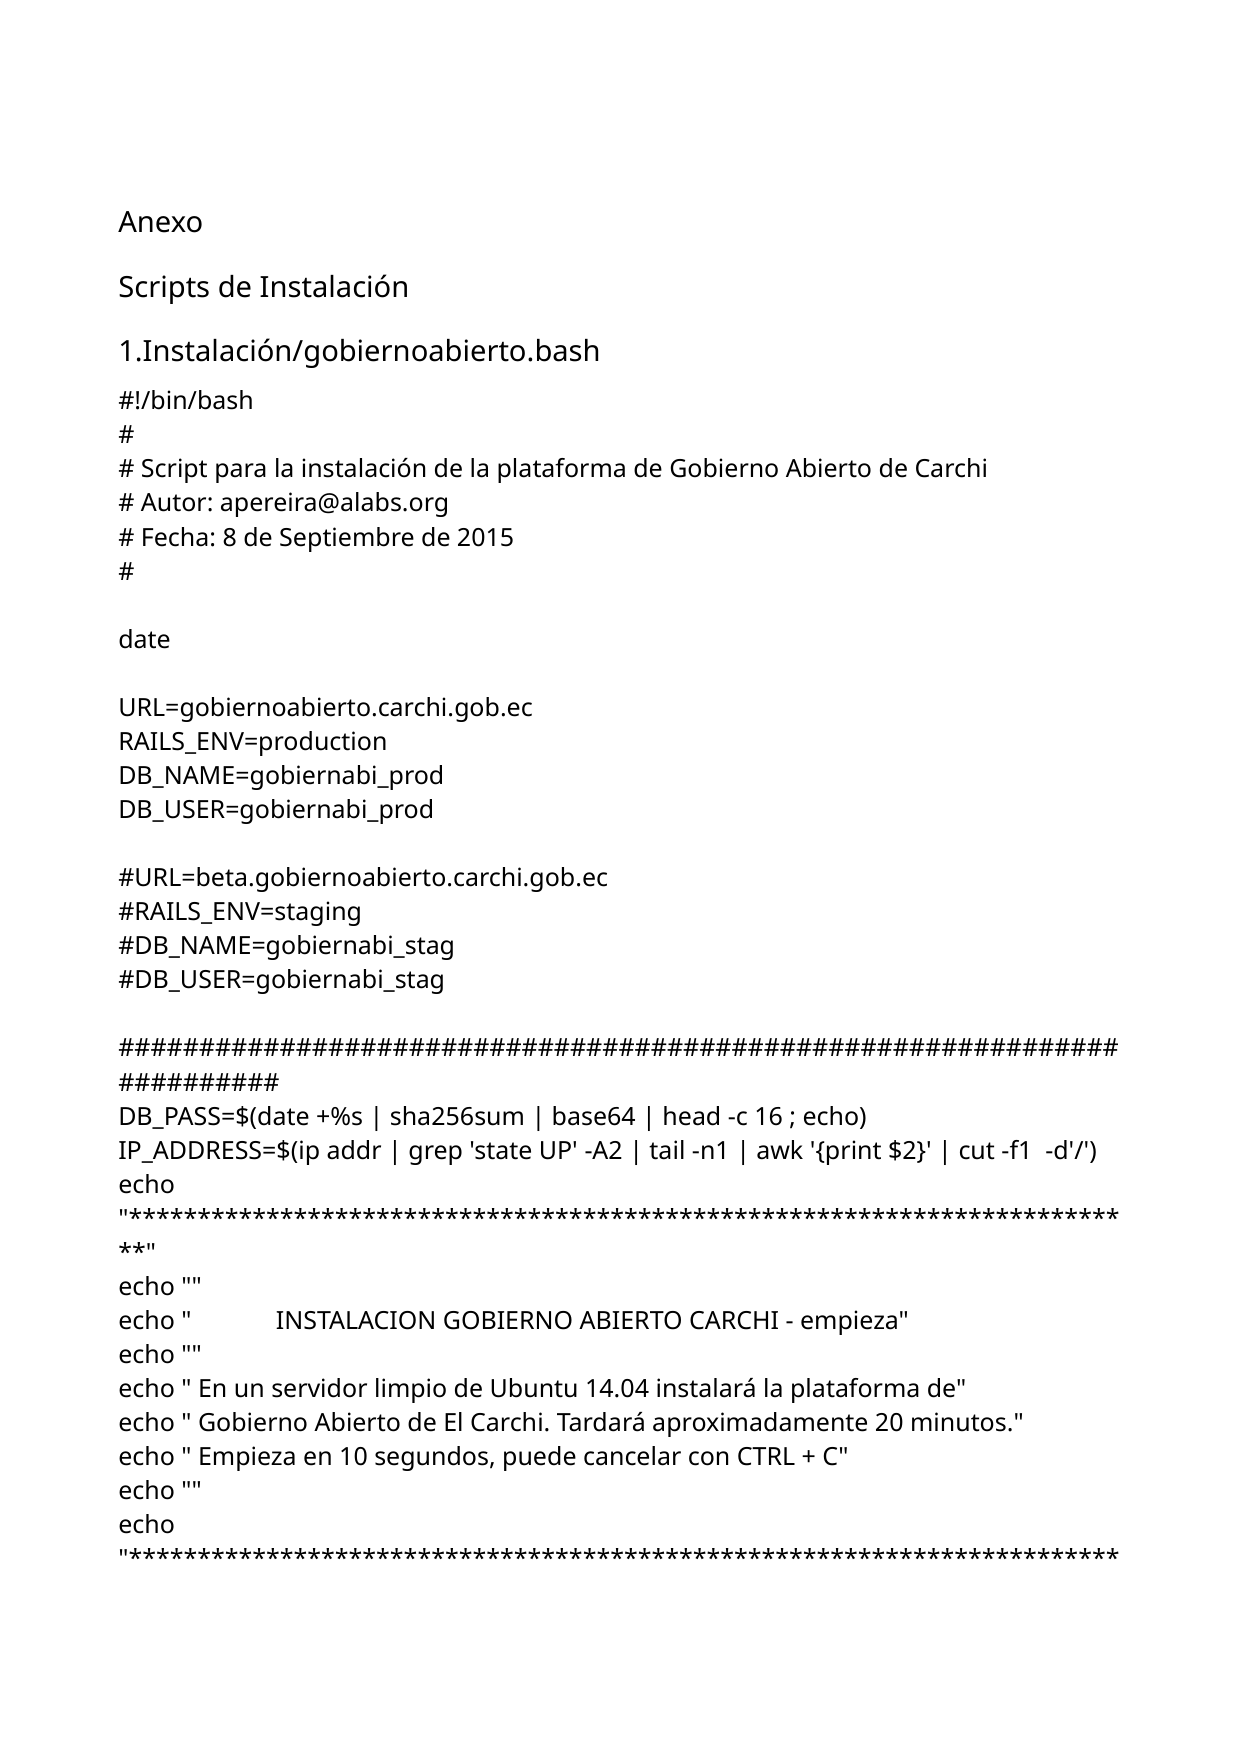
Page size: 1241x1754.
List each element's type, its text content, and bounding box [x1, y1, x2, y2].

text # Fecha: 8 de Septiembre de 2015 [118, 519, 1122, 553]
text echo "" [118, 1337, 1122, 1371]
text # Autor: apereira@alabs.org [118, 485, 1122, 519]
subtitle Scripts de Instalación [118, 266, 1122, 306]
text DB_NAME=gobiernabi_prod [118, 758, 1122, 792]
text RAILS_ENV=production [118, 723, 1122, 758]
text #!/bin/bash [118, 383, 1122, 417]
text echo "************************************************************************ [118, 1507, 1122, 1575]
text date [118, 621, 1122, 655]
text echo "" [118, 1268, 1122, 1303]
text # Script para la instalación de la plataforma de Gobierno Abierto de Carchi [118, 451, 1122, 485]
text #RAILS_ENV=staging [118, 894, 1122, 928]
text echo " INSTALACION GOBIERNO ABIERTO CARCHI - empieza" [118, 1303, 1122, 1337]
text echo " En un servidor limpio de Ubuntu 14.04 instalará la plataforma de" [118, 1371, 1122, 1405]
text echo "" [118, 1473, 1122, 1507]
text # [118, 417, 1122, 451]
text echo "**************************************************************************" [118, 1166, 1122, 1268]
text #URL=beta.gobiernoabierto.carchi.gob.ec [118, 860, 1122, 894]
subtitle Anexo [118, 201, 1122, 241]
text IP_ADDRESS=$(ip addr | grep 'state UP' -A2 | tail -n1 | awk '{print $2}' | cut -f1 -d'/') [118, 1132, 1122, 1166]
text # [118, 553, 1122, 587]
text DB_USER=gobiernabi_prod [118, 792, 1122, 826]
text echo " Empieza en 10 segundos, puede cancelar con CTRL + C" [118, 1439, 1122, 1473]
text #DB_USER=gobiernabi_stag [118, 962, 1122, 996]
text echo " Gobierno Abierto de El Carchi. Tardará aproximadamente 20 minutos." [118, 1405, 1122, 1439]
text URL=gobiernoabierto.carchi.gob.ec [118, 689, 1122, 723]
text ######################################################################## [118, 1030, 1122, 1098]
subtitle 1.Instalación/gobiernoabierto.bash [118, 331, 1122, 370]
text DB_PASS=$(date +%s | sha256sum | base64 | head -c 16 ; echo) [118, 1098, 1122, 1132]
text #DB_NAME=gobiernabi_stag [118, 928, 1122, 962]
